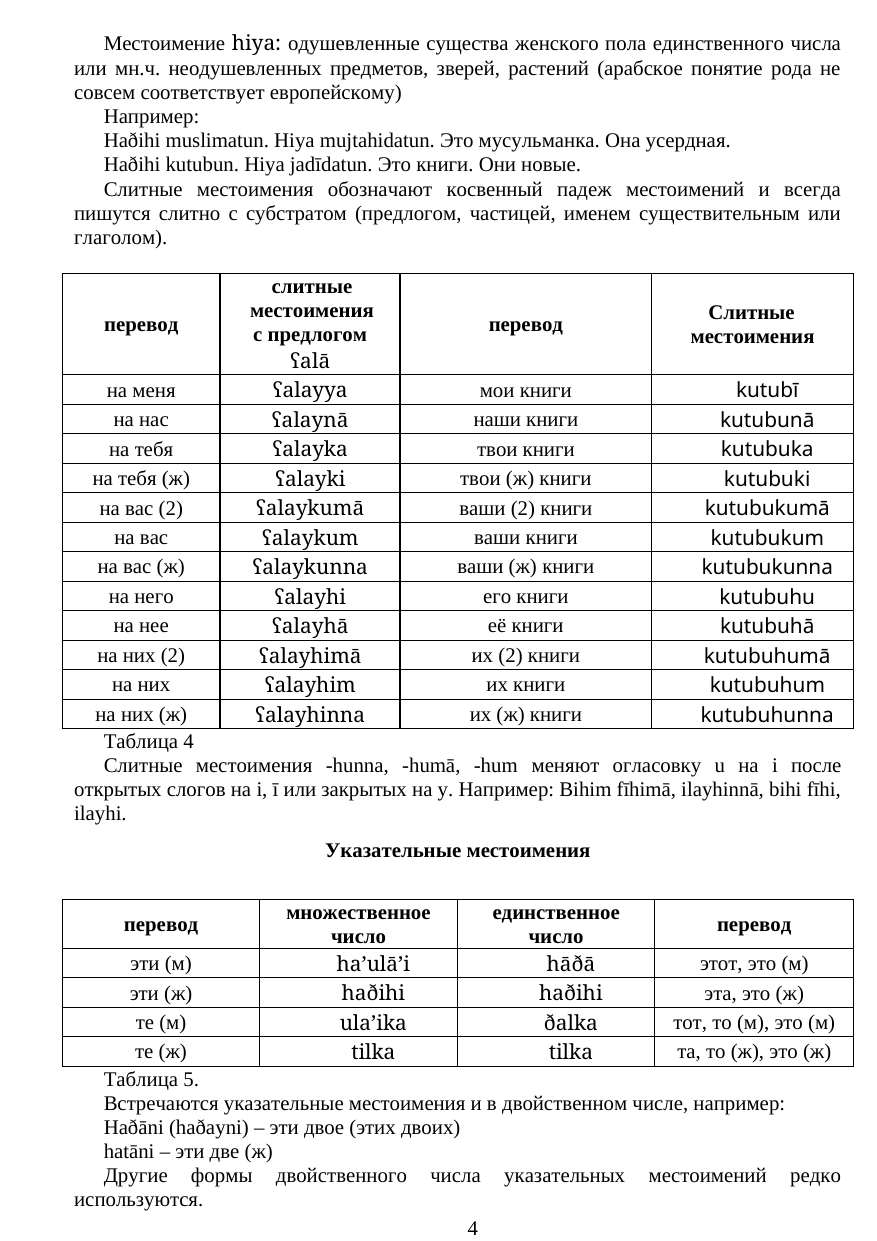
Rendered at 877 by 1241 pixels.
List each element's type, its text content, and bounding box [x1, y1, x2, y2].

table_cell ʕalayhinna [221, 700, 399, 728]
table_cell ваши книги [401, 523, 651, 551]
table_cell ʕalaykum [221, 523, 399, 551]
table_cell kutubuhumā [652, 641, 853, 669]
table_cell твои (ж) книги [401, 464, 651, 492]
table_cell haðihi [458, 978, 654, 1007]
text Haðāni (haðayni) – эти двое (этих двоих) [74, 1115, 842, 1139]
text Таблица 4 [74, 729, 842, 753]
table_cell ʕalayya [221, 375, 399, 404]
text Местоимение hiya: одушевленные существа женского пола единственного числа или мн.ч. неодушевленных предметов, зверей, растений (арабское понятие рода не совсем соответствует европейскому) [74, 28, 842, 104]
table_header слитные местоимения с предлогом ʕalā [221, 274, 399, 374]
table_cell та, то (ж), это (ж) [655, 1037, 853, 1066]
table_header Слитные местоимения [652, 274, 853, 374]
table_cell на них (2) [63, 641, 219, 669]
table_cell ваши (ж) книги [401, 552, 651, 581]
table_cell kutubunā [652, 405, 853, 433]
table_cell haðihi [260, 978, 457, 1007]
table_cell на него [63, 582, 219, 610]
table_cell тот, то (м), это (м) [655, 1008, 853, 1036]
table_cell kutubuhunna [652, 700, 853, 728]
table_cell его книги [401, 582, 651, 610]
table_cell на вас (2) [63, 493, 219, 522]
table_cell kutubukum [652, 523, 853, 551]
table_cell ʕalayhimā [221, 641, 399, 669]
table_cell kutubuki [652, 464, 853, 492]
table_cell на нее [63, 611, 219, 640]
table_cell мои книги [401, 375, 651, 404]
table_cell ʕalaynā [221, 405, 399, 433]
table_cell kutubukumā [652, 493, 853, 522]
table_cell ha’ulā’i [260, 949, 457, 977]
table_cell ʕalayki [221, 464, 399, 492]
table_cell ʕalaykumā [221, 493, 399, 522]
table_cell те (м) [63, 1008, 259, 1036]
table_header перевод [63, 900, 259, 948]
table_cell kutubuhu [652, 582, 853, 610]
text Слитные местоимения -hunna, -humā, -hum меняют огласовку u на i после открытых слогов на i, ī или закрытых на y. Например: Bihim fīhimā, ilayhinnā, bihi fīhi, ilayhi. [74, 753, 842, 825]
table_cell ʕalaykunna [221, 552, 399, 581]
table_cell эти (ж) [63, 978, 259, 1007]
table_cell на нас [63, 405, 219, 433]
table_cell их (2) книги [401, 641, 651, 669]
table_cell ваши (2) книги [401, 493, 651, 522]
table_cell на меня [63, 375, 219, 404]
table_cell ðalka [458, 1008, 654, 1036]
table_cell на них (ж) [63, 700, 219, 728]
table_cell ula’ika [260, 1008, 457, 1036]
table_cell kutubī [652, 375, 853, 404]
text Haðihi muslimatun. Hiya mujtahidatun. Это мусульманка. Она усердная. [74, 128, 842, 152]
table_cell на тебя [63, 434, 219, 463]
text Другие формы двойственного числа указательных местоимений редко используются. [74, 1163, 842, 1211]
text Встречаются указательные местоимения и в двойственном числе, например: [74, 1091, 842, 1115]
text Haðihi kutubun. Hiya jadīdatun. Это книги. Они новые. [74, 152, 842, 176]
table_cell kutubukunna [652, 552, 853, 581]
table_cell ʕalayka [221, 434, 399, 463]
table_cell их (ж) книги [401, 700, 651, 728]
table_header перевод [655, 900, 853, 948]
table_cell kutubuhā [652, 611, 853, 640]
table_header перевод [401, 274, 651, 374]
table_cell наши книги [401, 405, 651, 433]
table_cell на вас [63, 523, 219, 551]
table_cell эти (м) [63, 949, 259, 977]
table_header перевод [63, 274, 219, 374]
subtitle Указательные местоимения [74, 838, 842, 862]
table_cell tilka [260, 1037, 457, 1066]
table_cell их книги [401, 670, 651, 699]
table_cell этот, это (м) [655, 949, 853, 977]
table_header единственное число [458, 900, 654, 948]
table_cell эта, это (ж) [655, 978, 853, 1007]
table_header множественное число [260, 900, 457, 948]
table_cell tilka [458, 1037, 654, 1066]
table_cell hāðā [458, 949, 654, 977]
text hatāni – эти две (ж) [74, 1139, 842, 1163]
table_cell на них [63, 670, 219, 699]
table_cell на тебя (ж) [63, 464, 219, 492]
table_cell твои книги [401, 434, 651, 463]
table_cell ʕalayhā [221, 611, 399, 640]
table_cell kutubuhum [652, 670, 853, 699]
table_cell её книги [401, 611, 651, 640]
table_cell ʕalayhi [221, 582, 399, 610]
table_cell kutubuka [652, 434, 853, 463]
text Слитные местоимения обозначают косвенный падеж местоимений и всегда пишутся слитно с субстратом (предлогом, частицей, именем существительным или глаголом). [74, 176, 842, 249]
table_cell те (ж) [63, 1037, 259, 1066]
text Таблица 5. [74, 1067, 842, 1091]
text Например: [74, 104, 842, 128]
table_cell на вас (ж) [63, 552, 219, 581]
table_cell ʕalayhim [221, 670, 399, 699]
